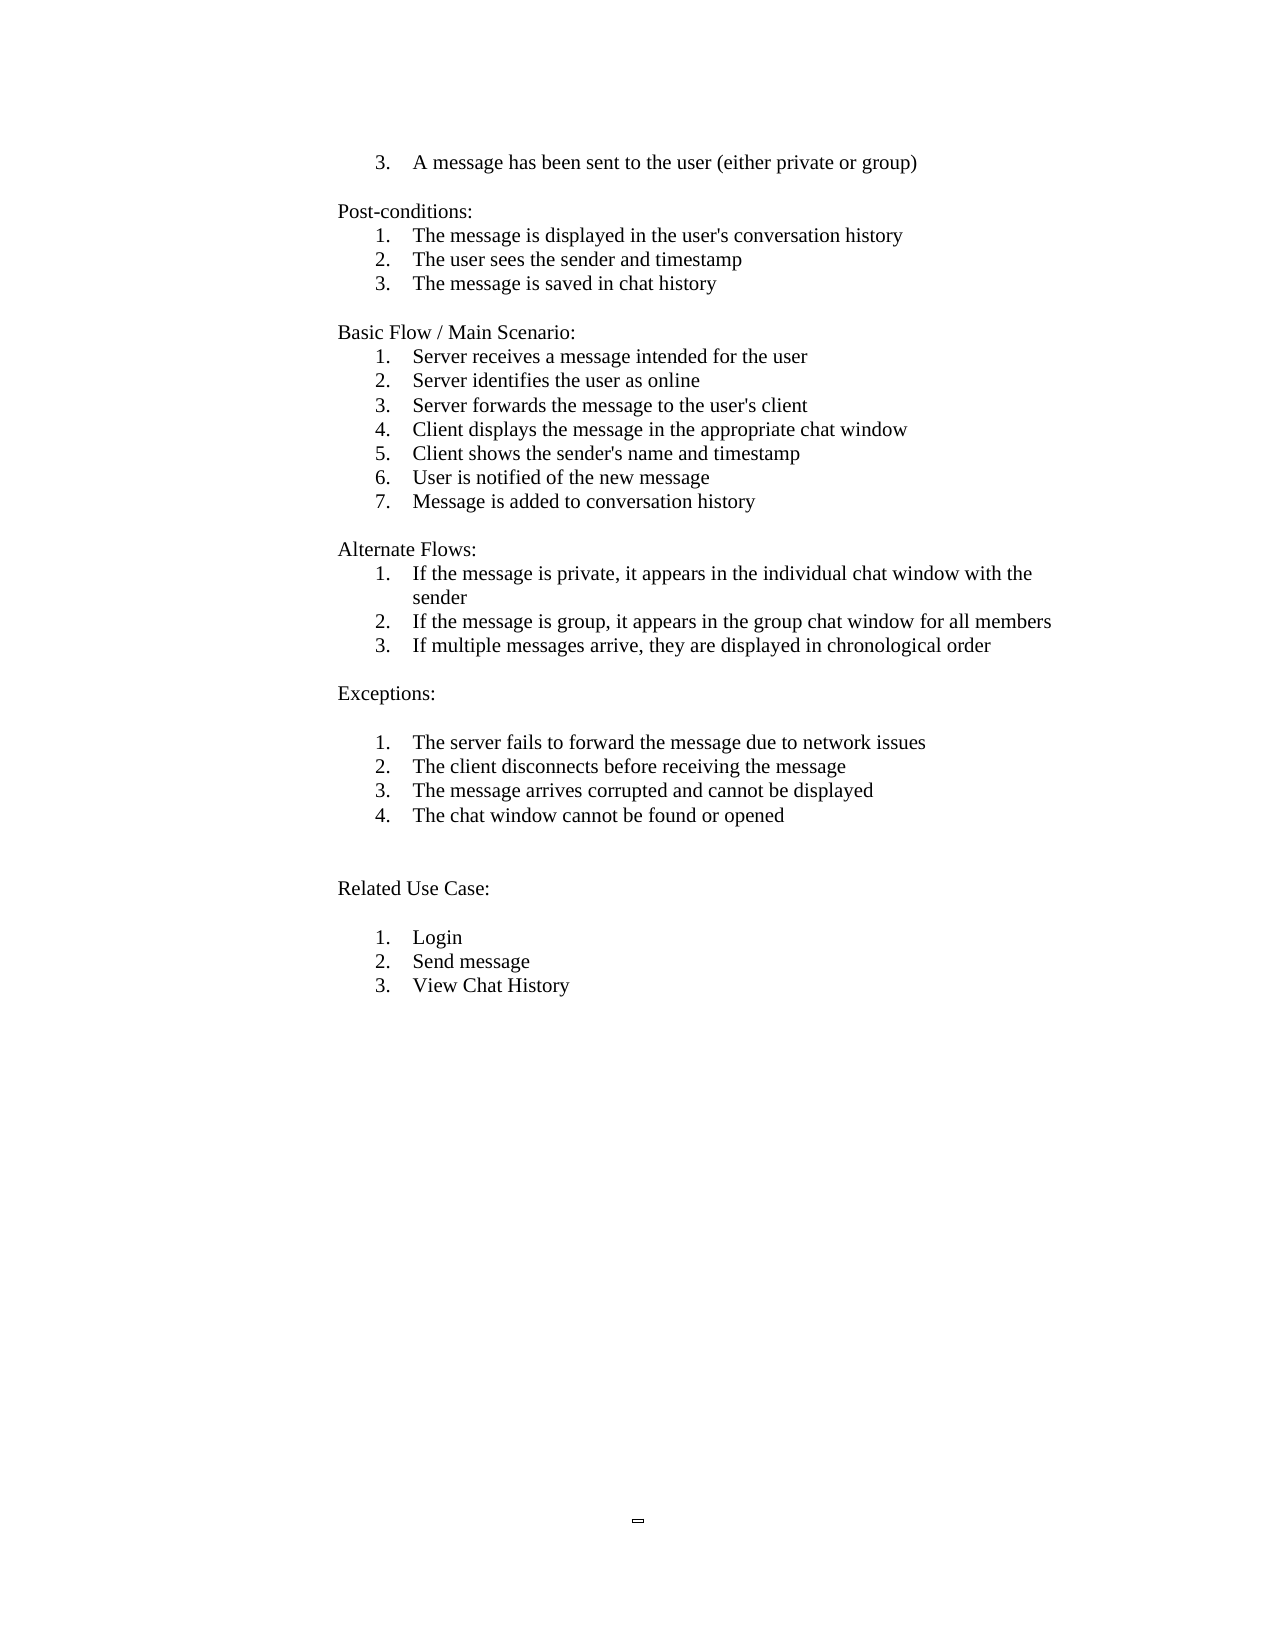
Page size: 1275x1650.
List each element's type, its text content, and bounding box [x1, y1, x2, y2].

list The user sees the sender and timestamp [375, 247, 1087, 271]
text Exceptions: [337, 681, 1087, 705]
list Client displays the message in the appropriate chat window [375, 417, 1087, 441]
list Login [375, 925, 1087, 949]
list Send message [375, 949, 1087, 973]
text Basic Flow / Main Scenario: [337, 320, 1087, 344]
text Related Use Case: [337, 876, 1087, 900]
list The client disconnects before receiving the message [375, 754, 1087, 778]
text Post-conditions: [337, 199, 1087, 223]
list If multiple messages arrive, they are displayed in chronological order [375, 633, 1087, 657]
list View Chat History [375, 973, 1087, 997]
text Alternate Flows: [337, 537, 1087, 561]
list A message has been sent to the user (either private or group) [375, 150, 1087, 174]
list The chat window cannot be found or opened [375, 802, 1087, 827]
list The message is saved in chat history [375, 271, 1087, 295]
list If the message is group, it appears in the group chat window for all members [375, 609, 1087, 633]
list Server identifies the user as online [375, 368, 1087, 392]
list User is notified of the new message [375, 465, 1087, 489]
list Client shows the sender's name and timestamp [375, 441, 1087, 465]
list Message is added to conversation history [375, 489, 1087, 513]
list The message arrives corrupted and cannot be displayed [375, 778, 1087, 802]
list Server receives a message intended for the user [375, 344, 1087, 368]
list The server fails to forward the message due to network issues [375, 730, 1087, 754]
list Server forwards the message to the user's client [375, 392, 1087, 417]
list The message is displayed in the user's conversation history [375, 223, 1087, 247]
list If the message is private, it appears in the individual chat window with the sender [375, 561, 1087, 609]
